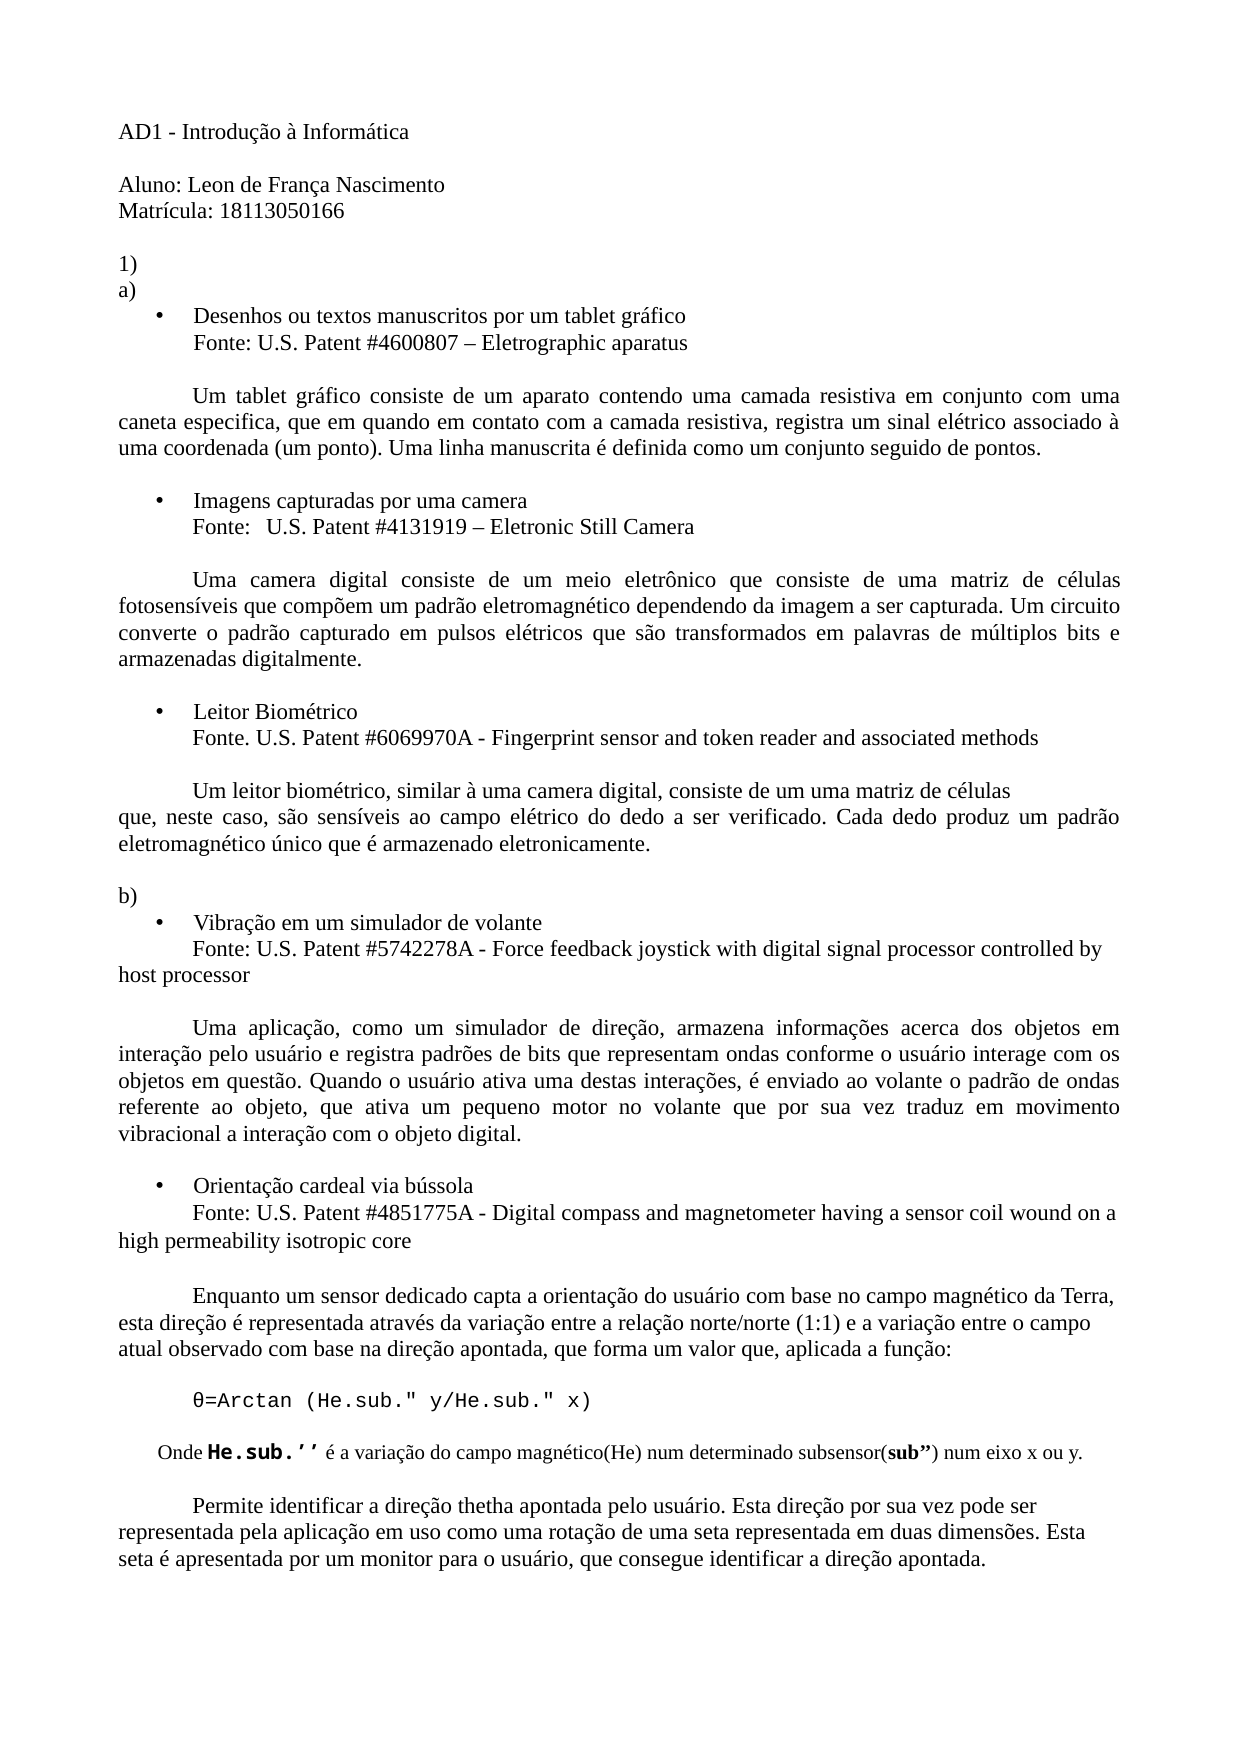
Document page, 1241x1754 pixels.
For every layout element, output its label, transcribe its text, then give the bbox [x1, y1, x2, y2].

text Uma aplicação, como um simulador de direção, armazena informações acerca dos objetos em interação pelo usuário e registra padrões de bits que representam ondas conforme o usuário interage com os objetos em questão. Quando o usuário ativa uma destas interações, é enviado ao volante o padrão de ondas referente ao objeto, que ativa um pequeno motor no volante que por sua vez traduz em movimento vibracional a interação com o objeto digital. [118, 1014, 1122, 1146]
text Um leitor biométrico, similar à uma camera digital, consiste de um uma matriz de células [118, 777, 1122, 803]
text θ=Arctan (He.sub." y/He.sub." x) [118, 1388, 1122, 1414]
list Desenhos ou textos manuscritos por um tablet gráfico [156, 303, 1122, 329]
list Vibração em um simulador de volante [156, 909, 1122, 935]
text Fonte: U.S. Patent #4131919 – Eletronic Still Camera [118, 513, 1122, 540]
text Fonte. U.S. Patent #6069970A - Fingerprint sensor and token reader and associated methods [118, 724, 1122, 751]
text AD1 - Introdução à Informática [118, 118, 1122, 144]
text 1) [118, 250, 1122, 276]
text b) [118, 882, 1122, 909]
list Fonte: U.S. Patent #4600807 – Eletrographic aparatus [156, 329, 1122, 355]
text Uma camera digital consiste de um meio eletrônico que consiste de uma matriz de células fotosensíveis que compõem um padrão eletromagnético dependendo da imagem a ser capturada. Um circuito converte o padrão capturado em pulsos elétricos que são transformados em palavras de múltiplos bits e armazenadas digitalmente. [118, 566, 1122, 672]
text Onde He.sub.’’ é a variação do campo magnético(He) num determinado subsensor(sub’’) num eixo x ou y. [118, 1437, 1122, 1466]
text Fonte: U.S. Patent #4851775A - Digital compass and magnetometer having a sensor coil wound on a high permeability isotropic core [118, 1199, 1122, 1254]
text a) [118, 276, 1122, 303]
text Enquanto um sensor dedicado capta a orientação do usuário com base no campo magnético da Terra, esta direção é representada através da variação entre a relação norte/norte (1:1) e a variação entre o campo atual observado com base na direção apontada, que forma um valor que, aplicada a função: [118, 1282, 1122, 1362]
text Aluno: Leon de França Nascimento [118, 171, 1122, 197]
text Um tablet gráfico consiste de um aparato contendo uma camada resistiva em conjunto com uma caneta especifica, que em quando em contato com a camada resistiva, registra um sinal elétrico associado à uma coordenada (um ponto). Uma linha manuscrita é definida como um conjunto seguido de pontos. [118, 382, 1122, 461]
list Orientação cardeal via bússola [156, 1172, 1122, 1199]
text Matrícula: 18113050166 [118, 197, 1122, 223]
text que, neste caso, são sensíveis ao campo elétrico do dedo a ser verificado. Cada dedo produz um padrão eletromagnético único que é armazenado eletronicamente. [118, 803, 1122, 856]
text Permite identificar a direção thetha apontada pelo usuário. Esta direção por sua vez pode ser representada pela aplicação em uso como uma rotação de uma seta representada em duas dimensões. Esta seta é apresentada por um monitor para o usuário, que consegue identificar a direção apontada. [118, 1492, 1122, 1571]
list Leitor Biométrico [156, 698, 1122, 724]
text Fonte: U.S. Patent #5742278A - Force feedback joystick with digital signal processor controlled by host processor [118, 935, 1122, 988]
list Imagens capturadas por uma camera [156, 487, 1122, 513]
